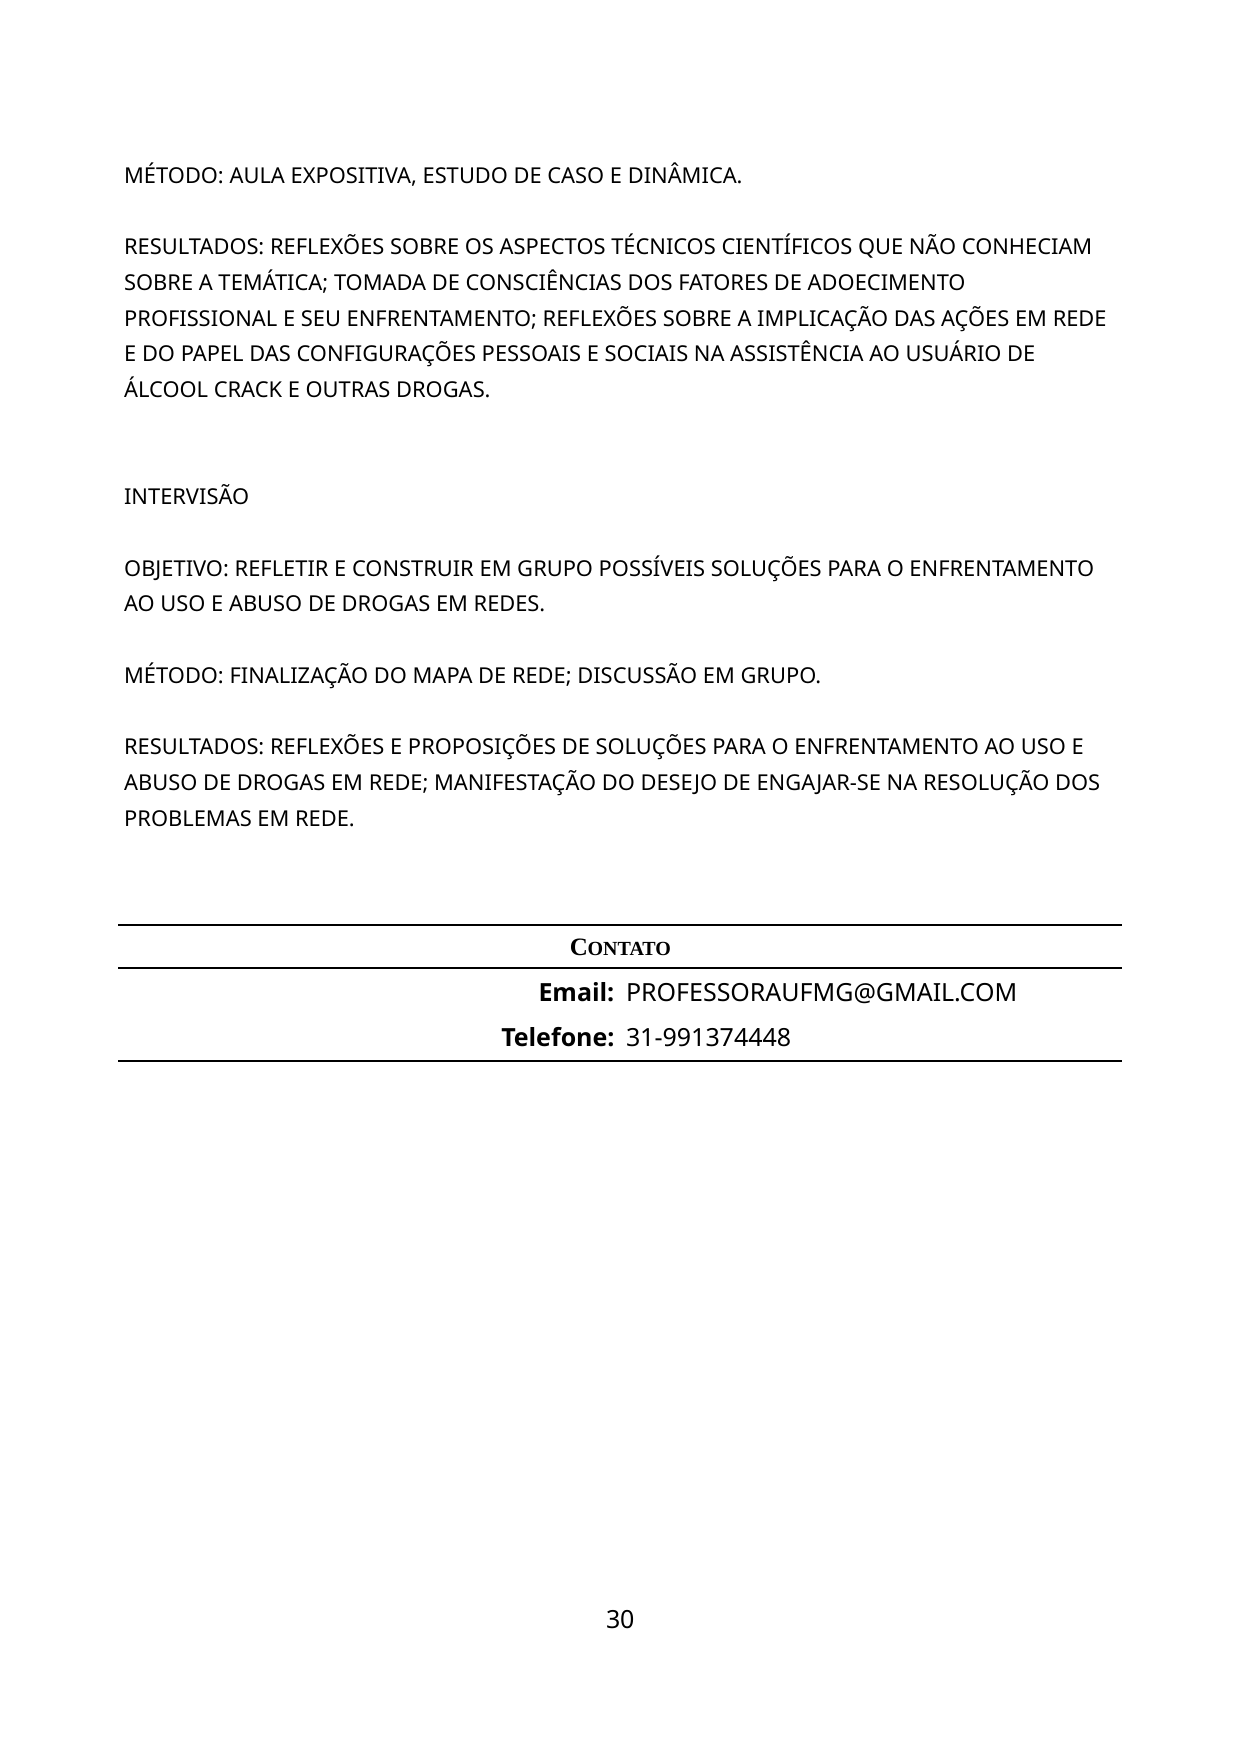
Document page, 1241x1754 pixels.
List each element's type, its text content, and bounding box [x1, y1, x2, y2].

table_cell MÉTODO: AULA EXPOSITIVA, ESTUDO DE CASO E DINÂMICA. RESULTADOS: REFLEXÕES SOBRE OS ASPECTOS TÉCNICOS CIENTÍFICOS QUE NÃO CONHECIAM SOBRE A TEMÁTICA; TOMADA DE CONSCIÊNCIAS DOS FATORES DE ADOECIMENTO PROFISSIONAL E SEU ENFRENTAMENTO; REFLEXÕES SOBRE A IMPLICAÇÃO DAS AÇÕES EM REDE E DO PAPEL DAS CONFIGURAÇÕES PESSOAIS E SOCIAIS NA ASSISTÊNCIA AO USUÁRIO DE ÁLCOOL CRACK E OUTRAS DROGAS. INTERVISÃO OBJETIVO: REFLETIR E CONSTRUIR EM GRUPO POSSÍVEIS SOLUÇÕES PARA O ENFRENTAMENTO AO USO E ABUSO DE DROGAS EM REDES. MÉTODO: FINALIZAÇÃO DO MAPA DE REDE; DISCUSSÃO EM GRUPO. RESULTADOS: REFLEXÕES E PROPOSIÇÕES DE SOLUÇÕES PARA O ENFRENTAMENTO AO USO E ABUSO DE DROGAS EM REDE; MANIFESTAÇÃO DO DESEJO DE ENGAJAR-SE NA RESOLUÇÃO DOS PROBLEMAS EM REDE. [118, 118, 1122, 924]
table_cell 31-991374448 [620, 1014, 1122, 1060]
table_cell Telefone: [118, 1014, 620, 1060]
table_cell PROFESSORAUFMG@GMAIL.COM [620, 969, 1122, 1014]
table_cell Email: [118, 969, 620, 1014]
table_cell Contato [118, 926, 1122, 967]
